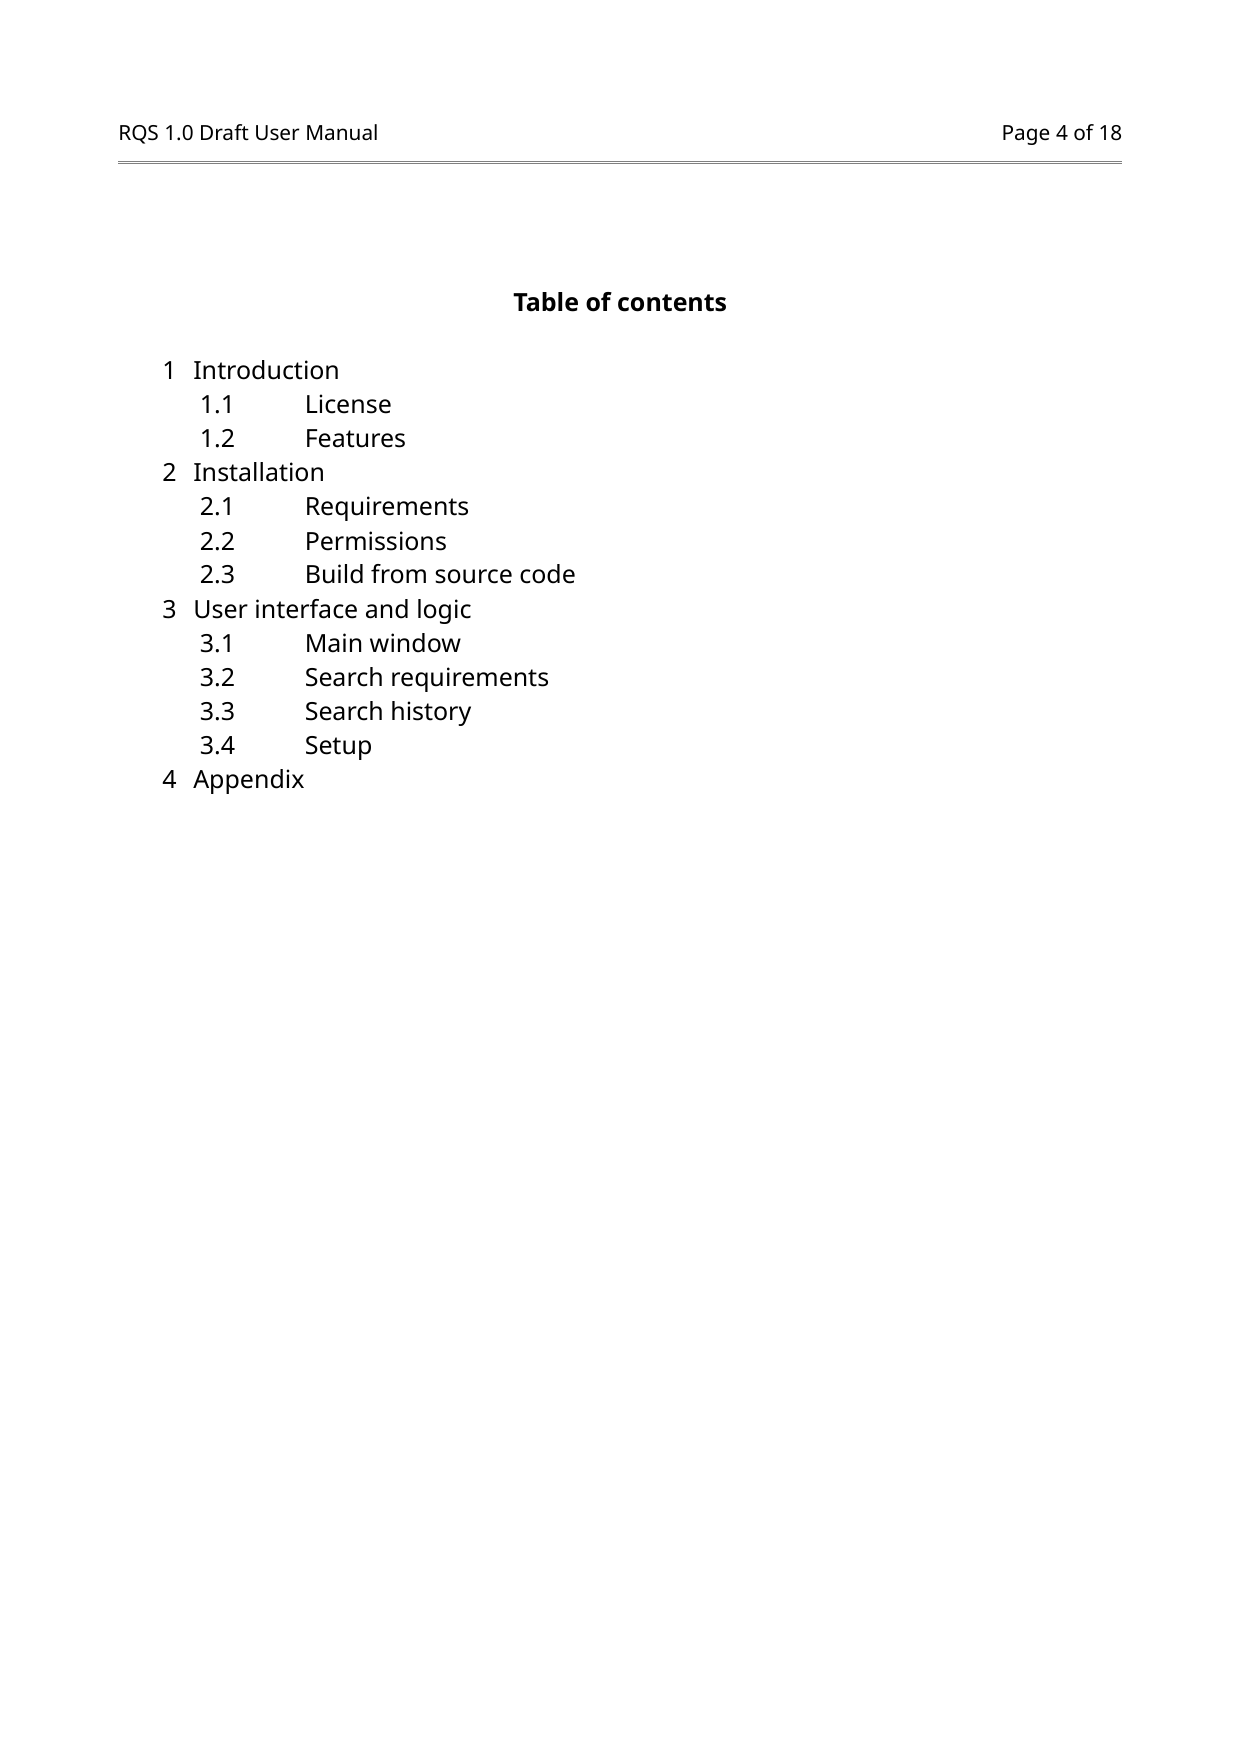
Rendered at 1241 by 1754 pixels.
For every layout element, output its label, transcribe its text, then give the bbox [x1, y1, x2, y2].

list Features [193, 421, 1122, 455]
list Search requirements [193, 659, 1122, 693]
list Build from source code [193, 557, 1122, 591]
list Introduction [156, 353, 1122, 387]
list Installation [156, 455, 1122, 489]
list Search history [193, 693, 1122, 727]
list Permissions [193, 523, 1122, 557]
list License [193, 387, 1122, 421]
list User interface and logic [156, 591, 1122, 625]
list Appendix [156, 762, 1122, 796]
text Table of contents [118, 285, 1122, 319]
list Setup [193, 727, 1122, 762]
list Requirements [193, 489, 1122, 523]
list Main window [193, 625, 1122, 659]
